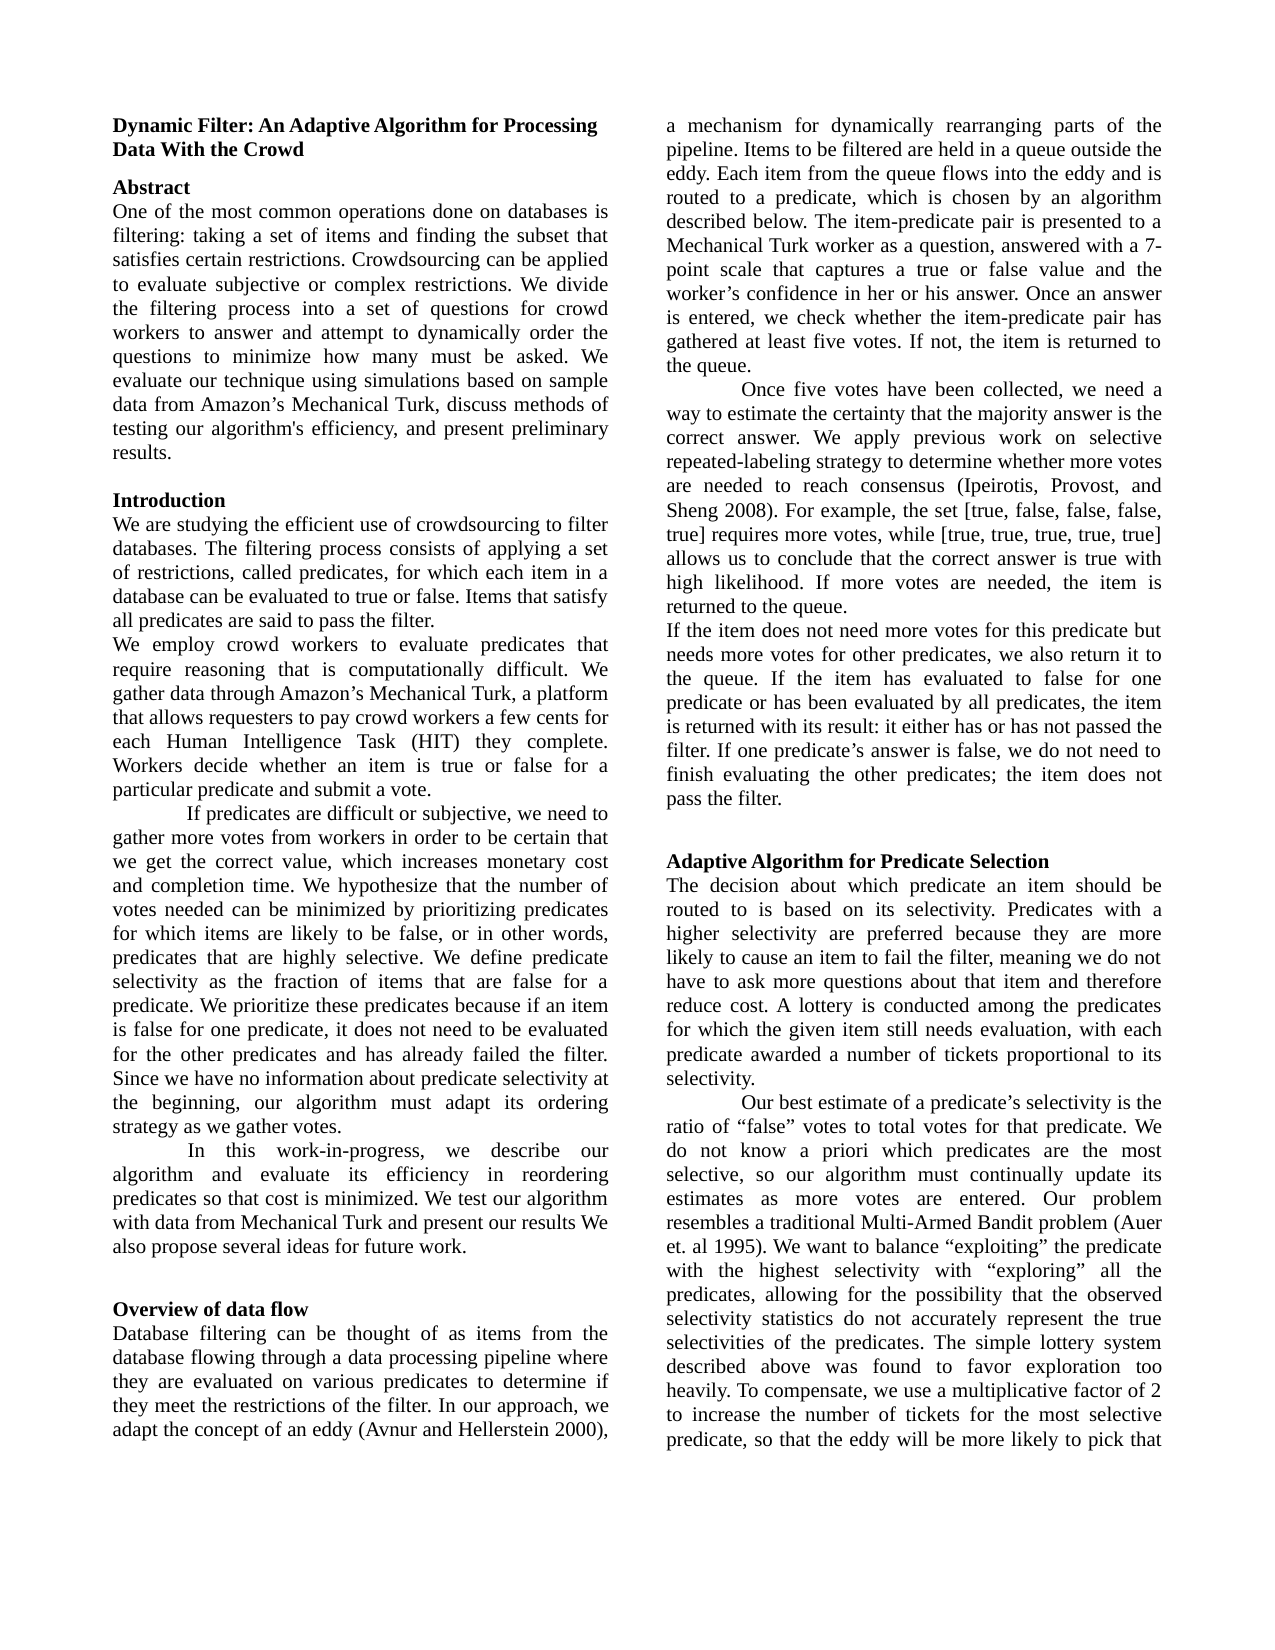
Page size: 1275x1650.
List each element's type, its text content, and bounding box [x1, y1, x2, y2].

text a mechanism for dynamically rearranging parts of the pipeline. Items to be filtered are held in a queue outside the eddy. Each item from the queue flows into the eddy and is routed to a predicate, which is chosen by an algorithm described below. The item-predicate pair is presented to a Mechanical Turk worker as a question, answered with a 7-point scale that captures a true or false value and the worker’s confidence in her or his answer. Once an answer is entered, we check whether the item-predicate pair has gathered at least five votes. If not, the item is returned to the queue. [666, 112, 1162, 377]
text Our best estimate of a predicate’s selectivity is the ratio of “false” votes to total votes for that predicate. We do not know a priori which predicates are the most selective, so our algorithm must continually update its estimates as more votes are entered. Our problem resembles a traditional Multi-Armed Bandit problem (Auer et. al 1995). We want to balance “exploiting” the predicate with the highest selectivity with “exploring” all the predicates, allowing for the possibility that the observed selectivity statistics do not accurately represent the true selectivities of the predicates. The simple lottery system described above was found to favor exploration too heavily. To compensate, we use a multiplicative factor of 2 to increase the number of tickets for the most selective predicate, so that the eddy will be more likely to pick that [666, 1089, 1162, 1451]
text Database filtering can be thought of as items from the database flowing through a data processing pipeline where they are evaluated on various predicates to determine if they meet the restrictions of the filter. In our approach, we adapt the concept of an eddy (Avnur and Hellerstein 2000), [112, 1321, 609, 1441]
text Dynamic Filter: An Adaptive Algorithm for Processing Data With the Crowd [112, 112, 609, 161]
text We employ crowd workers to evaluate predicates that require reasoning that is computationally difficult. We gather data through Amazon’s Mechanical Turk, a platform that allows requesters to pay crowd workers a few cents for each Human Intelligence Task (HIT) they complete. Workers decide whether an item is true or false for a particular predicate and submit a vote. [112, 632, 609, 801]
text Overview of data flow [112, 1297, 609, 1321]
text Adaptive Algorithm for Predicate Selection [666, 849, 1162, 873]
text If the item does not need more votes for this predicate but needs more votes for other predicates, we also return it to the queue. If the item has evaluated to false for one predicate or has been evaluated by all predicates, the item is returned with its result: it either has or has not passed the filter. If one predicate’s answer is false, we do not need to finish evaluating the other predicates; the item does not pass the filter. [666, 618, 1162, 810]
text Abstract [112, 175, 609, 199]
text In this work-in-progress, we describe our algorithm and evaluate its efficiency in reordering predicates so that cost is minimized. We test our algorithm with data from Mechanical Turk and present our results We also propose several ideas for future work. [112, 1138, 609, 1258]
text If predicates are difficult or subjective, we need to gather more votes from workers in order to be certain that we get the correct value, which increases monetary cost and completion time. We hypothesize that the number of votes needed can be minimized by prioritizing predicates for which items are likely to be false, or in other words, predicates that are highly selective. We define predicate selectivity as the fraction of items that are false for a predicate. We prioritize these predicates because if an item is false for one predicate, it does not need to be evaluated for the other predicates and has already failed the filter. Since we have no information about predicate selectivity at the beginning, our algorithm must adapt its ordering strategy as we gather votes. [112, 801, 609, 1138]
text Once five votes have been collected, we need a way to estimate the certainty that the majority answer is the correct answer. We apply previous work on selective repeated-labeling strategy to determine whether more votes are needed to reach consensus (Ipeirotis, Provost, and Sheng 2008). For example, the set [true, false, false, false, true] requires more votes, while [true, true, true, true, true] allows us to conclude that the correct answer is true with high likelihood. If more votes are needed, the item is returned to the queue. [666, 377, 1162, 618]
text Introduction [112, 488, 609, 512]
text We are studying the efficient use of crowdsourcing to filter databases. The filtering process consists of applying a set of restrictions, called predicates, for which each item in a database can be evaluated to true or false. Items that satisfy all predicates are said to pass the filter. [112, 512, 609, 632]
text The decision about which predicate an item should be routed to is based on its selectivity. Predicates with a higher selectivity are preferred because they are more likely to cause an item to fail the filter, meaning we do not have to ask more questions about that item and therefore reduce cost. A lottery is conducted among the predicates for which the given item still needs evaluation, with each predicate awarded a number of tickets proportional to its selectivity. [666, 873, 1162, 1089]
text One of the most common operations done on databases is filtering: taking a set of items and finding the subset that satisfies certain restrictions. Crowdsourcing can be applied to evaluate subjective or complex restrictions. We divide the filtering process into a set of questions for crowd workers to answer and attempt to dynamically order the questions to minimize how many must be asked. We evaluate our technique using simulations based on sample data from Amazon’s Mechanical Turk, discuss methods of testing our algorithm's efficiency, and present preliminary results. [112, 199, 609, 464]
